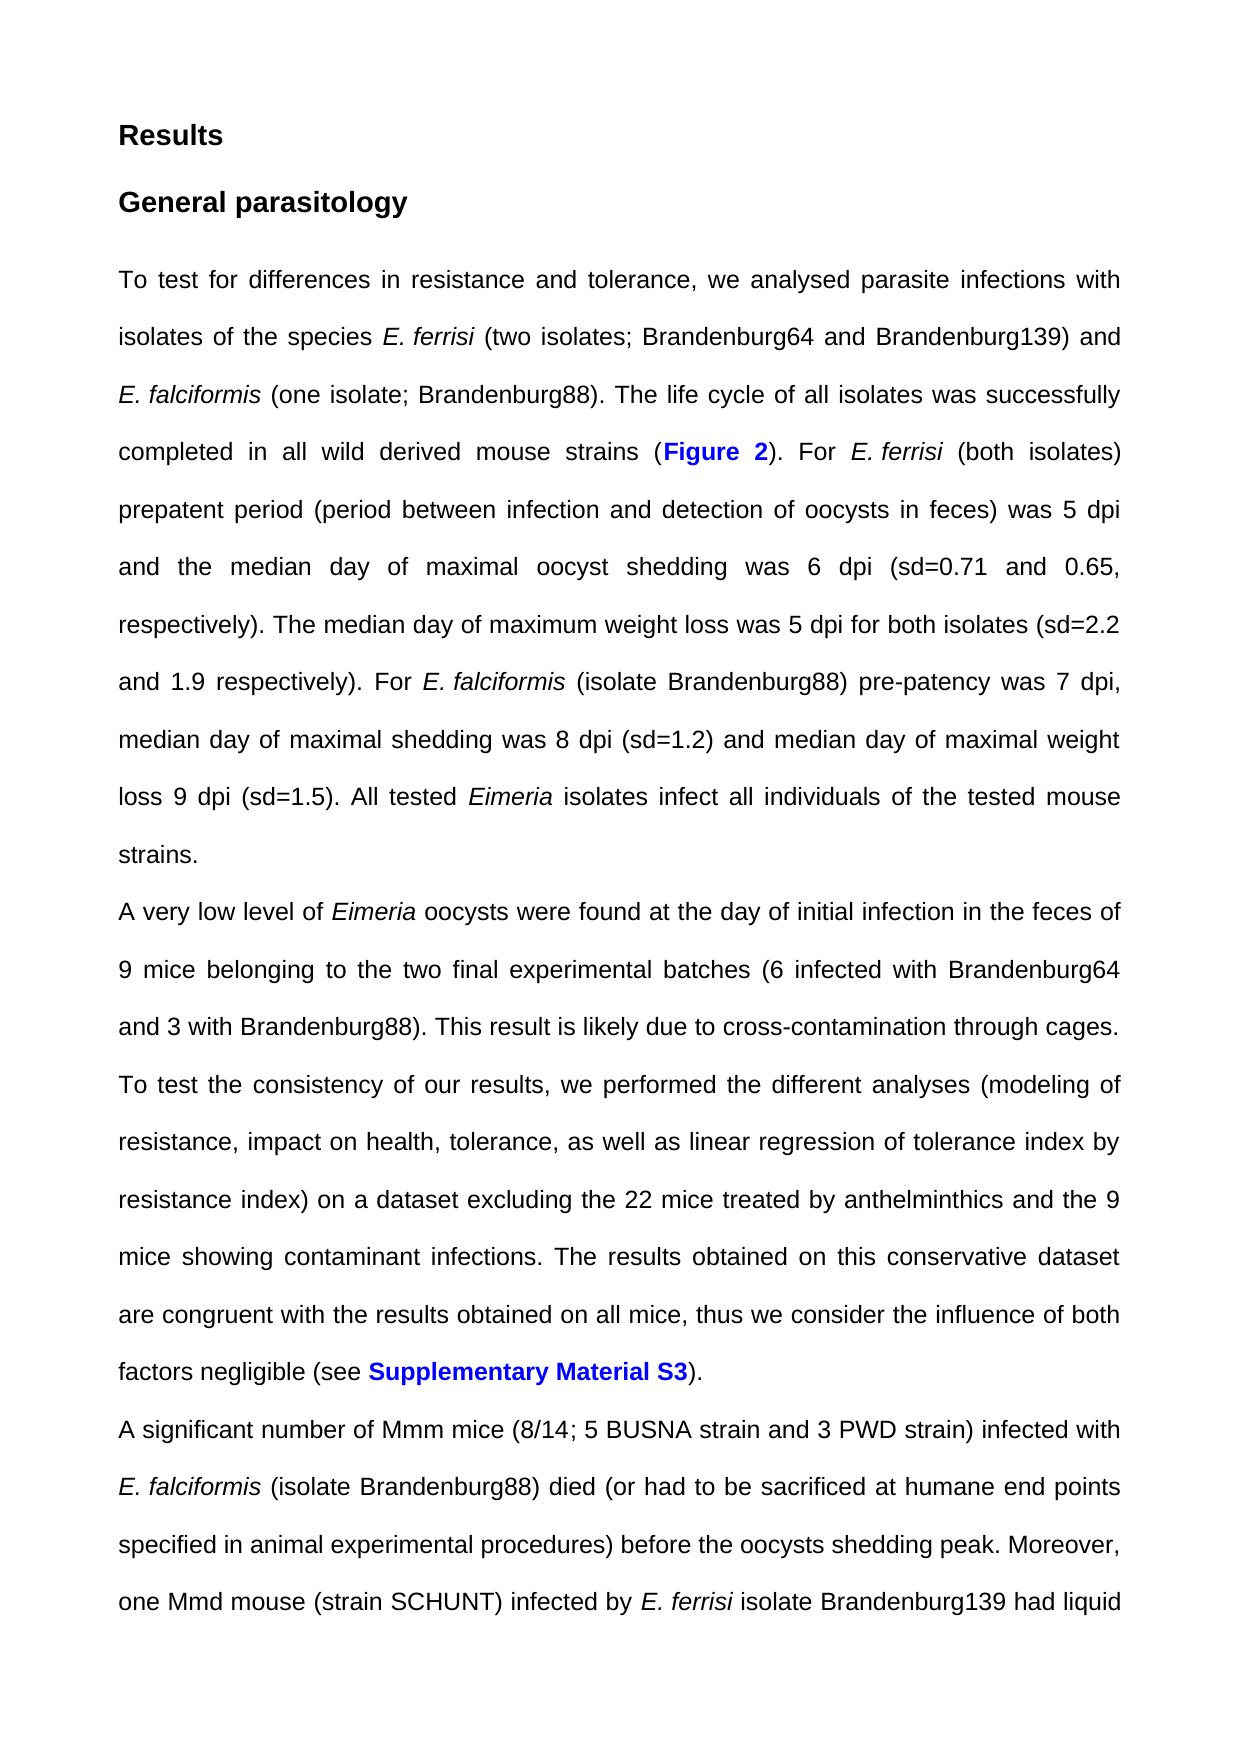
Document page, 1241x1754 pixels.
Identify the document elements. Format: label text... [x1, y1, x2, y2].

subtitle General parasitology [118, 185, 1122, 218]
text A significant number of Mmm mice (8/14; 5 BUSNA strain and 3 PWD strain) infected with E. falciformis (isolate Brandenburg88) died (or had to be sacrificed at humane end points specified in animal experimental procedures) before the oocysts shedding peak. Moreover, one Mmd mouse (strain SCHUNT) infected by E. ferrisi isolate Brandenburg139 had liquid [118, 1414, 1122, 1616]
text To test for differences in resistance and tolerance, we analysed parasite infections with isolates of the species E. ferrisi (two isolates; Brandenburg64 and Brandenburg139) and E. falciformis (one isolate; Brandenburg88). The life cycle of all isolates was successfully completed in all wild derived mouse strains (Figure 2). For E. ferrisi (both isolates) prepatent period (period between infection and detection of oocysts in feces) was 5 dpi and the median day of maximal oocyst shedding was 6 dpi (sd=0.71 and 0.65, respectively). The median day of maximum weight loss was 5 dpi for both isolates (sd=2.2 and 1.9 respectively). For E. falciformis (isolate Brandenburg88) pre-patency was 7 dpi, median day of maximal shedding was 8 dpi (sd=1.2) and median day of maximal weight loss 9 dpi (sd=1.5). All tested Eimeria isolates infect all individuals of the tested mouse strains. [118, 264, 1122, 868]
subtitle Results [118, 118, 1122, 152]
text A very low level of Eimeria oocysts were found at the day of initial infection in the feces of 9 mice belonging to the two final experimental batches (6 infected with Brandenburg64 and 3 with Brandenburg88). This result is likely due to cross-contamination through cages. To test the consistency of our results, we performed the different analyses (modeling of resistance, impact on health, tolerance, as well as linear regression of tolerance index by resistance index) on a dataset excluding the 22 mice treated by anthelminthics and the 9 mice showing contaminant infections. The results obtained on this conservative dataset are congruent with the results obtained on all mice, thus we consider the influence of both factors negligible (see Supplementary Material S3). [118, 897, 1122, 1386]
